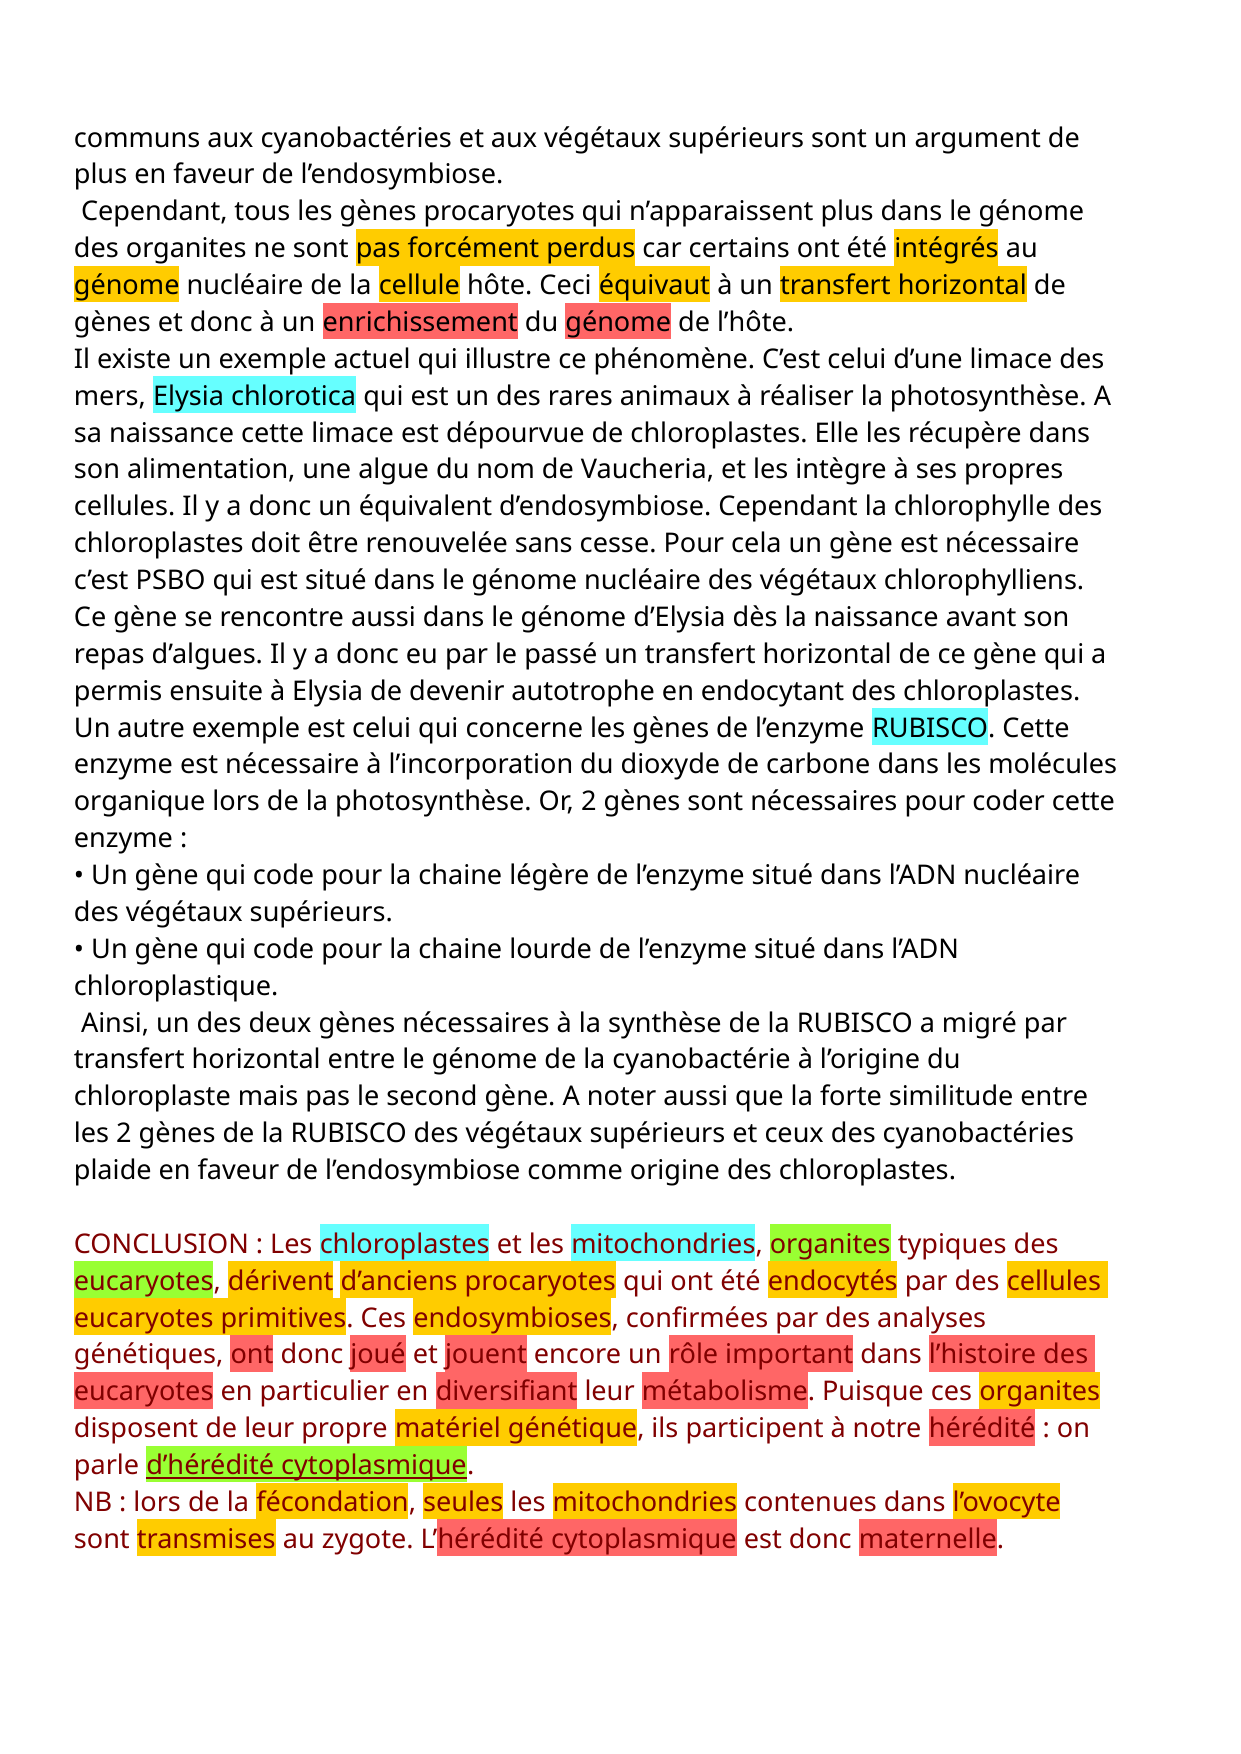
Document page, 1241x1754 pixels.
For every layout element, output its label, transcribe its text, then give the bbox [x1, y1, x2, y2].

list NB : lors de la fécondation, seules les mitochondries contenues dans l’ovocyte sont transmises au zygote. L’hérédité cytoplasmique est donc maternelle. [74, 1482, 1122, 1556]
list Il existe un exemple actuel qui illustre ce phénomène. C’est celui d’une limace des mers, Elysia chlorotica qui est un des rares animaux à réaliser la photosynthèse. A sa naissance cette limace est dépourvue de chloroplastes. Elle les récupère dans son alimentation, une algue du nom de Vaucheria, et les intègre à ses propres cellules. Il y a donc un équivalent d’endosymbiose. Cependant la chlorophylle des chloroplastes doit être renouvelée sans cesse. Pour cela un gène est nécessaire c’est PSBO qui est situé dans le génome nucléaire des végétaux chlorophylliens. Ce gène se rencontre aussi dans le génome d’Elysia dès la naissance avant son repas d’algues. Il y a donc eu par le passé un transfert horizontal de ce gène qui a permis ensuite à Elysia de devenir autotrophe en endocytant des chloroplastes. [74, 339, 1122, 708]
list Cependant, tous les gènes procaryotes qui n’apparaissent plus dans le génome des organites ne sont pas forcément perdus car certains ont été intégrés au génome nucléaire de la cellule hôte. Ceci équivaut à un transfert horizontal de gènes et donc à un enrichissement du génome de l’hôte. [74, 192, 1122, 339]
list Un autre exemple est celui qui concerne les gènes de l’enzyme RUBISCO. Cette enzyme est nécessaire à l’incorporation du dioxyde de carbone dans les molécules organique lors de la photosynthèse. Or, 2 gènes sont nécessaires pour coder cette enzyme : [74, 708, 1122, 856]
list • Un gène qui code pour la chaine légère de l’enzyme situé dans l’ADN nucléaire des végétaux supérieurs. [74, 856, 1122, 929]
list • Un gène qui code pour la chaine lourde de l’enzyme situé dans l’ADN chloroplastique. [74, 929, 1122, 1003]
list communs aux cyanobactéries et aux végétaux supérieurs sont un argument de plus en faveur de l’endosymbiose. [74, 118, 1122, 192]
list Ainsi, un des deux gènes nécessaires à la synthèse de la RUBISCO a migré par transfert horizontal entre le génome de la cyanobactérie à l’origine du chloroplaste mais pas le second gène. A noter aussi que la forte similitude entre les 2 gènes de la RUBISCO des végétaux supérieurs et ceux des cyanobactéries plaide en faveur de l’endosymbiose comme origine des chloroplastes. [74, 1003, 1122, 1187]
list CONCLUSION : Les chloroplastes et les mitochondries, organites typiques des eucaryotes, dérivent d’anciens procaryotes qui ont été endocytés par des cellules eucaryotes primitives. Ces endosymbioses, confirmées par des analyses génétiques, ont donc joué et jouent encore un rôle important dans l’histoire des eucaryotes en particulier en diversifiant leur métabolisme. Puisque ces organites disposent de leur propre matériel génétique, ils participent à notre hérédité : on parle d’hérédité cytoplasmique. [74, 1224, 1122, 1482]
